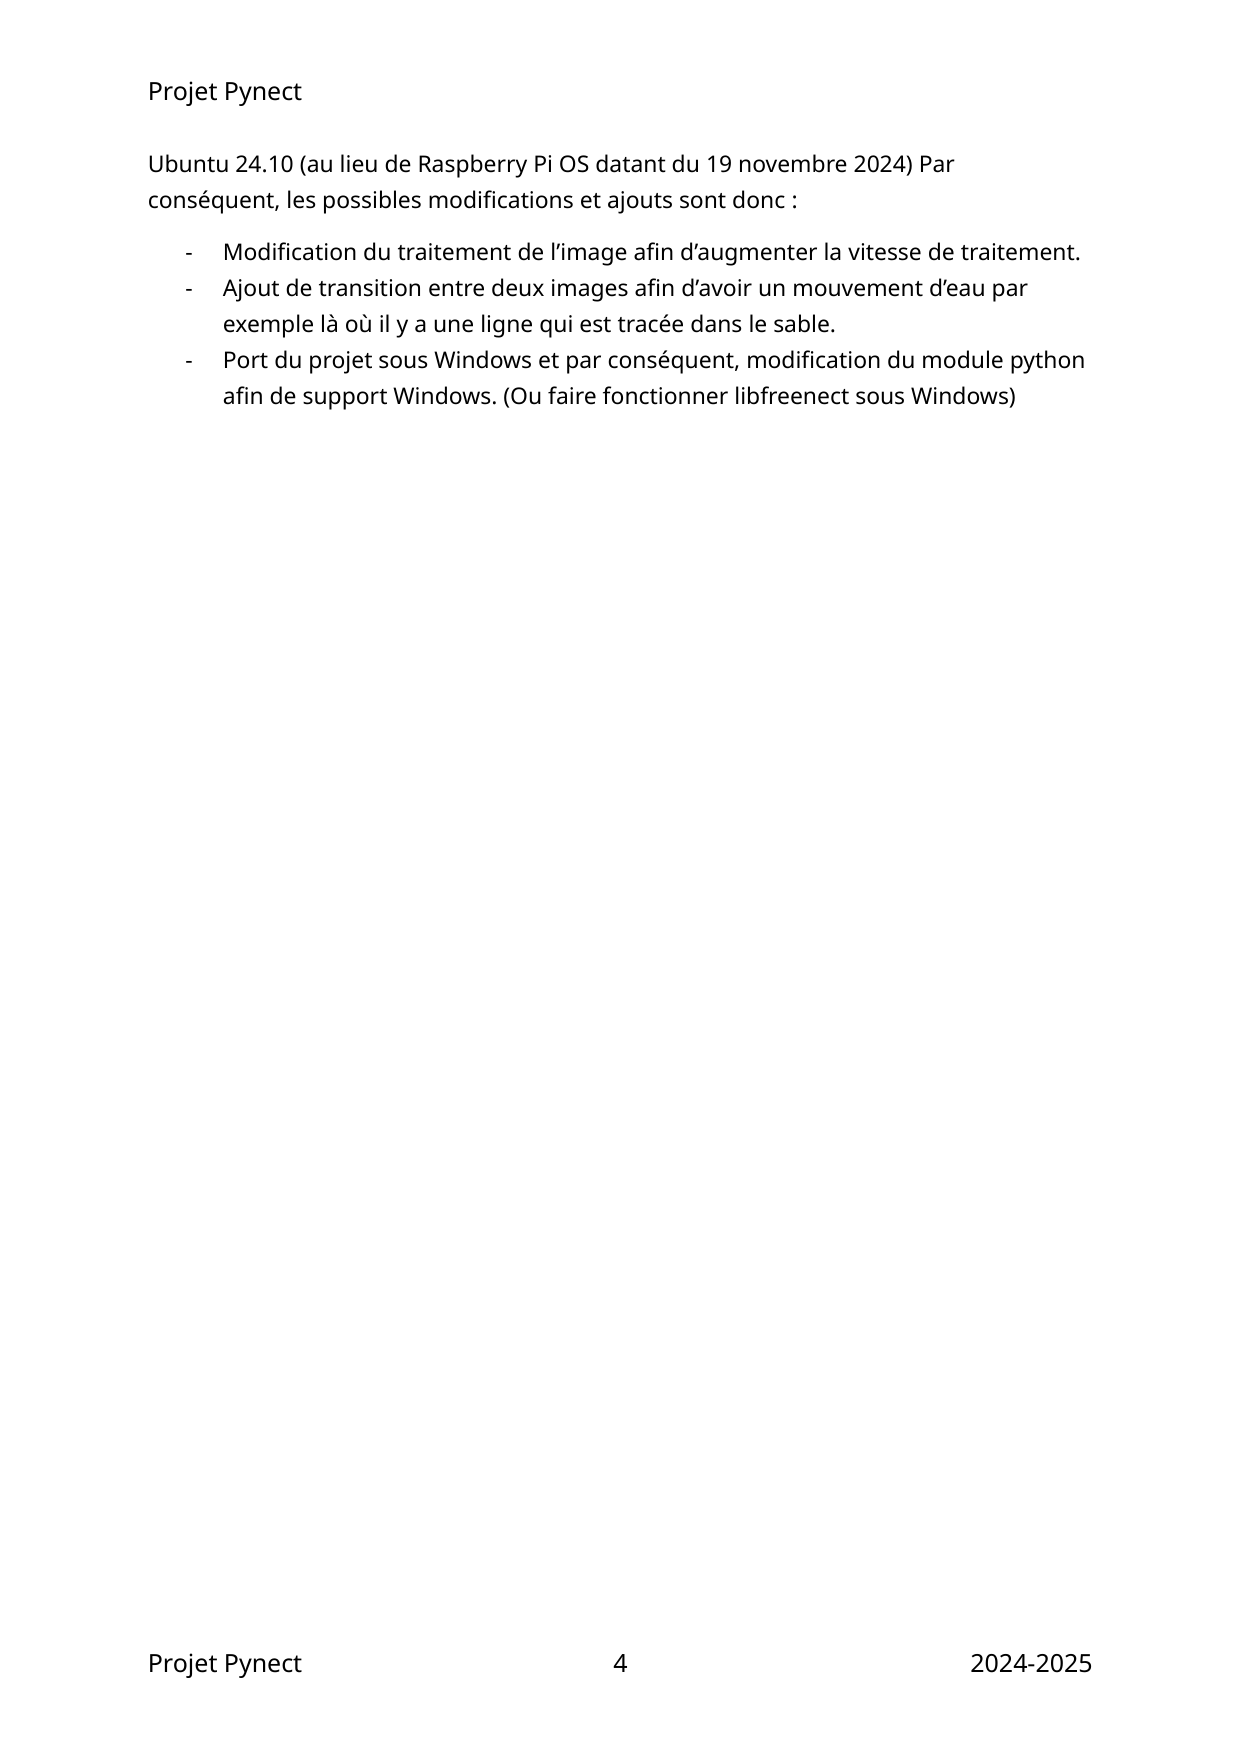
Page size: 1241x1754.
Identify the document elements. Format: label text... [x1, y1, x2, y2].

list Port du projet sous Windows et par conséquent, modification du module python afin de support Windows. (Ou faire fonctionner libfreenect sous Windows) [185, 344, 1093, 411]
text Ubuntu 24.10 (au lieu de Raspberry Pi OS datant du 19 novembre 2024) Par conséquent, les possibles modifications et ajouts sont donc : [148, 148, 1093, 215]
list Ajout de transition entre deux images afin d’avoir un mouvement d’eau par exemple là où il y a une ligne qui est tracée dans le sable. [185, 272, 1093, 339]
list Modification du traitement de l’image afin d’augmenter la vitesse de traitement. [185, 236, 1093, 267]
